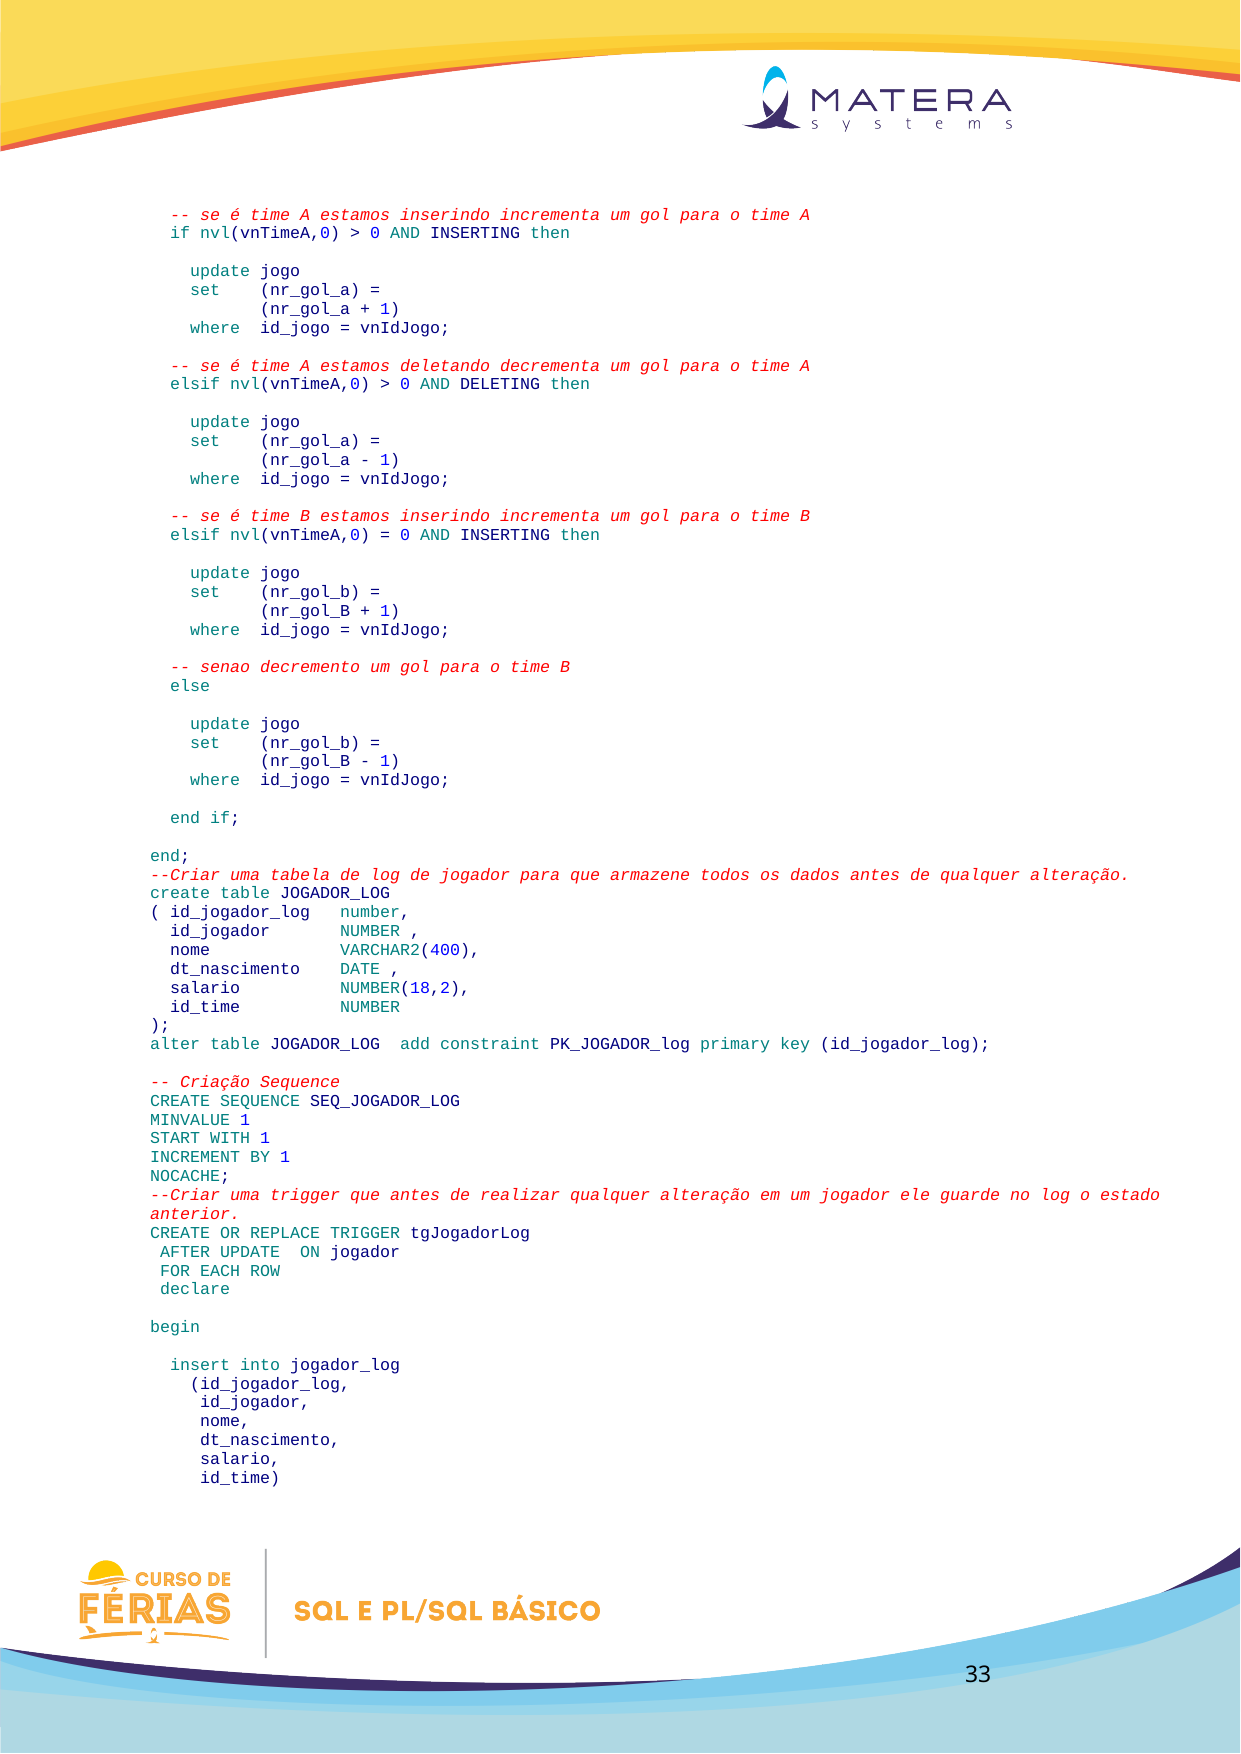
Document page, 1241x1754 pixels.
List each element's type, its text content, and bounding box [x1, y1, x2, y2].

text -- senao decremento um gol para o time B [150, 659, 1240, 678]
text --Criar uma tabela de log de jogador para que armazene todos os dados antes de qualquer alteração. [150, 866, 1240, 885]
text (id_jogador_log, [150, 1375, 1240, 1394]
text ); [150, 1017, 1240, 1036]
text id_jogador, [150, 1394, 1240, 1413]
text if nvl(vnTimeA,0) > 0 AND INSERTING then [150, 225, 1240, 244]
text -- se é time A estamos deletando decrementa um gol para o time A [150, 357, 1240, 376]
text update jogo [150, 414, 1240, 432]
text dt_nascimento, [150, 1432, 1240, 1451]
text -- se é time A estamos inserindo incrementa um gol para o time A [150, 206, 1240, 225]
text set (nr_gol_b) = [150, 734, 1240, 753]
text CREATE SEQUENCE SEQ_JOGADOR_LOG [150, 1092, 1240, 1111]
text create table JOGADOR_LOG [150, 885, 1240, 904]
text -- Criação Sequence [150, 1073, 1240, 1092]
text end if; [150, 809, 1240, 828]
text (nr_gol_a - 1) [150, 451, 1240, 470]
text elsif nvl(vnTimeA,0) > 0 AND DELETING then [150, 376, 1240, 395]
text FOR EACH ROW [150, 1262, 1240, 1281]
text alter table JOGADOR_LOG add constraint PK_JOGADOR_log primary key (id_jogador_log); [150, 1036, 1240, 1055]
text update jogo [150, 263, 1240, 282]
text AFTER UPDATE ON jogador [150, 1243, 1240, 1262]
text update jogo [150, 715, 1240, 734]
text (nr_gol_B - 1) [150, 753, 1240, 772]
text set (nr_gol_b) = [150, 583, 1240, 602]
text dt_nascimento DATE , [150, 960, 1240, 979]
text MINVALUE 1 [150, 1111, 1240, 1130]
text id_jogador NUMBER , [150, 923, 1240, 942]
text id_time) [150, 1469, 1240, 1488]
text where id_jogo = vnIdJogo; [150, 772, 1240, 791]
text else [150, 678, 1240, 696]
text id_time NUMBER [150, 998, 1240, 1017]
text nome VARCHAR2(400), [150, 942, 1240, 960]
text (nr_gol_B + 1) [150, 602, 1240, 621]
picture [0, 0, 1241, 1753]
text set (nr_gol_a) = [150, 282, 1240, 301]
text (nr_gol_a + 1) [150, 301, 1240, 319]
text salario NUMBER(18,2), [150, 979, 1240, 998]
text where id_jogo = vnIdJogo; [150, 621, 1240, 640]
text CREATE OR REPLACE TRIGGER tgJogadorLog [150, 1224, 1240, 1243]
text NOCACHE; [150, 1168, 1240, 1187]
text insert into jogador_log [150, 1356, 1240, 1375]
text end; [150, 847, 1240, 866]
text -- se é time B estamos inserindo incrementa um gol para o time B [150, 508, 1240, 527]
text --Criar uma trigger que antes de realizar qualquer alteração em um jogador ele guarde no log o estado anterior. [150, 1187, 1240, 1224]
text INCREMENT BY 1 [150, 1149, 1240, 1168]
text begin [150, 1319, 1240, 1337]
text ( id_jogador_log number, [150, 904, 1240, 923]
text elsif nvl(vnTimeA,0) = 0 AND INSERTING then [150, 527, 1240, 546]
text where id_jogo = vnIdJogo; [150, 470, 1240, 489]
text update jogo [150, 564, 1240, 583]
text set (nr_gol_a) = [150, 432, 1240, 451]
text nome, [150, 1413, 1240, 1432]
text where id_jogo = vnIdJogo; [150, 319, 1240, 338]
text salario, [150, 1451, 1240, 1469]
text declare [150, 1281, 1240, 1300]
text START WITH 1 [150, 1130, 1240, 1149]
